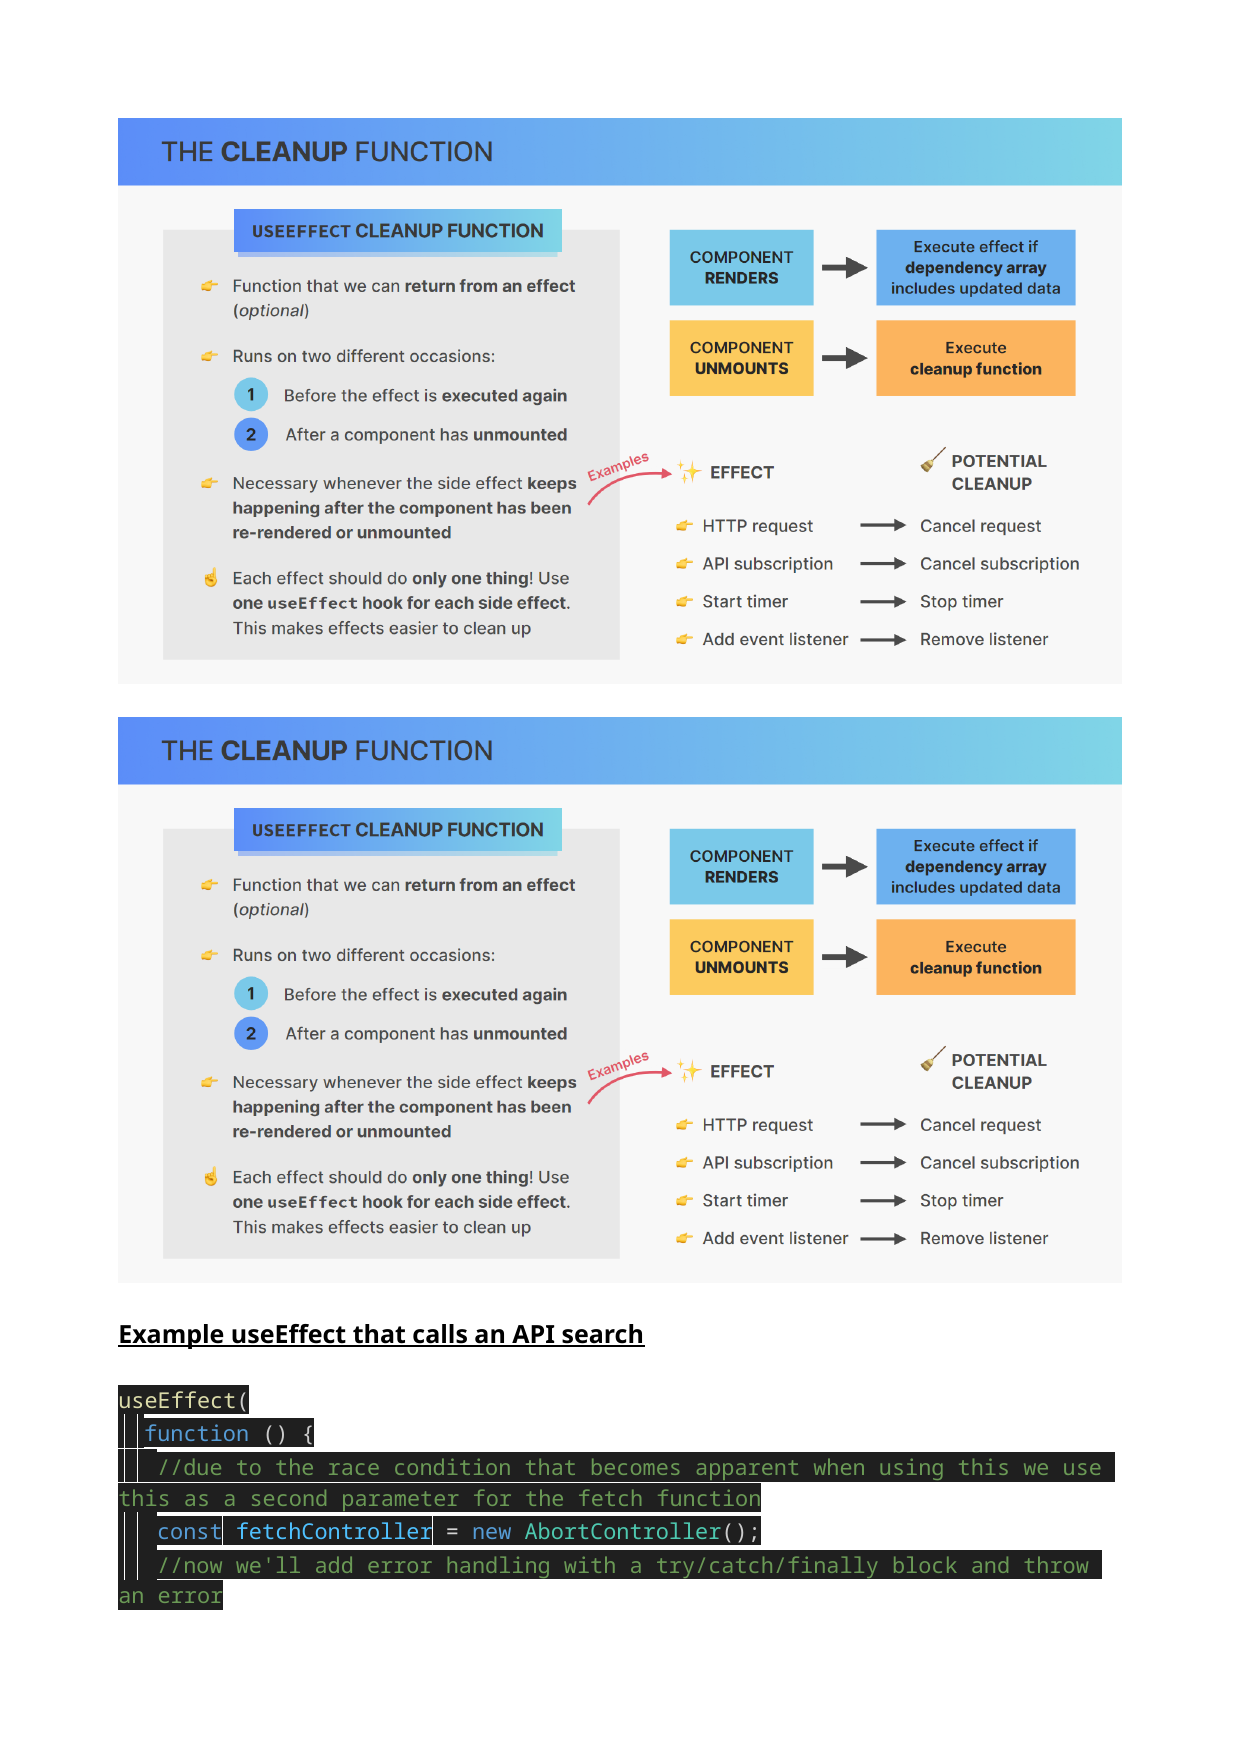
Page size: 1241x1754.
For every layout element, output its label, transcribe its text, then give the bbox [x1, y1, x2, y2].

text //due to the race condition that becomes apparent when using this we use this as a second parameter for the fetch function [118, 1448, 1122, 1512]
text useEffect( [118, 1384, 1122, 1414]
text //now we'll add error handling with a try/catch/finally block and throw an error [118, 1546, 1122, 1610]
text function () { [118, 1414, 1122, 1448]
text Example useEffect that calls an API search [118, 1316, 1122, 1351]
picture [118, 717, 1122, 1283]
text const fetchController = new AbortController(); [118, 1512, 1122, 1546]
picture [118, 118, 1122, 684]
